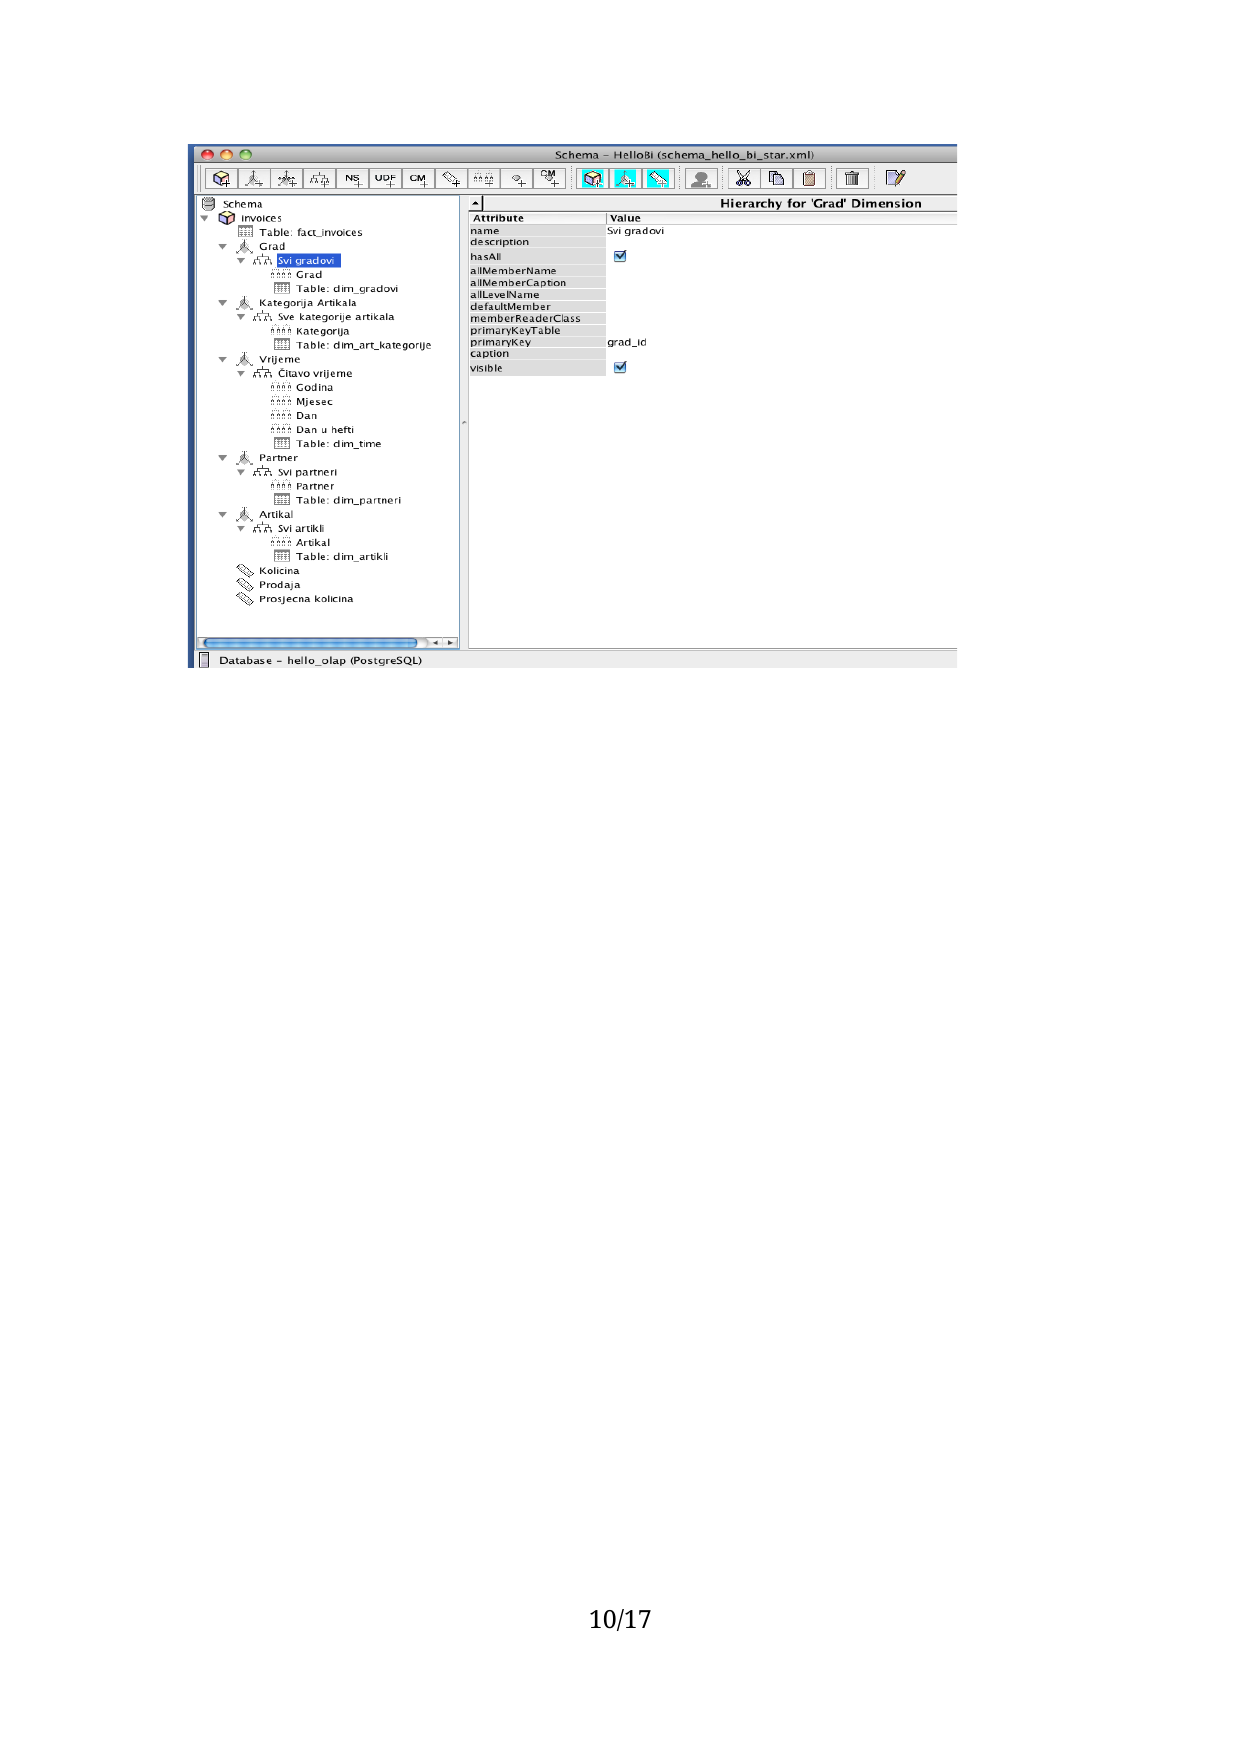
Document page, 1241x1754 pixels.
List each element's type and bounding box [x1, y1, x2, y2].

picture [187, 144, 958, 668]
